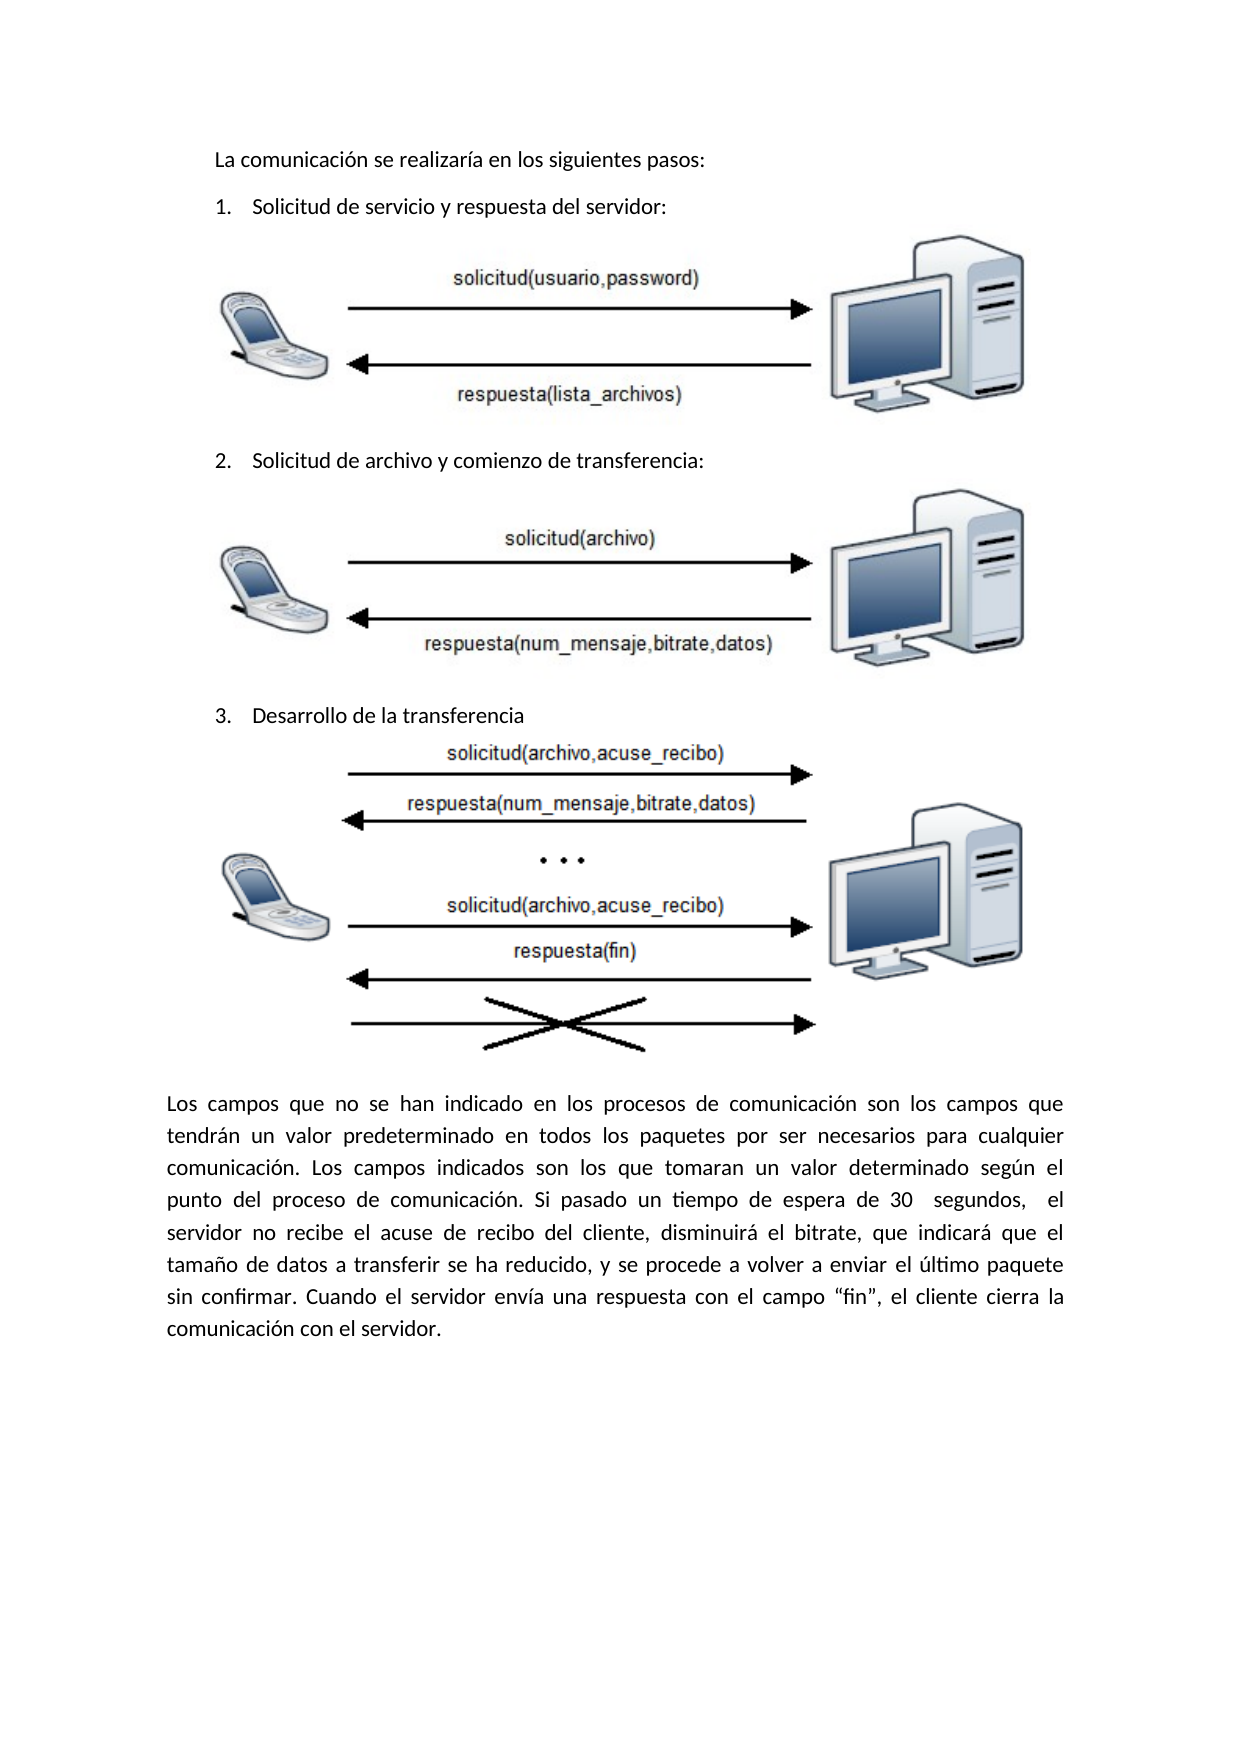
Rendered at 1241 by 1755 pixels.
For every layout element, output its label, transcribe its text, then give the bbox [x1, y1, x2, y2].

text Los campos que no se han indicado en los procesos de comunicación son los campos que tendrán un valor predeterminado en todos los paquetes por ser necesarios para cualquier comunicación. Los campos indicados son los que tomaran un valor determinado según el punto del proceso de comunicación. Si pasado un tiempo de espera de 30 segundos, el servidor no recibe el acuse de recibo del cliente, disminuirá el bitrate, que indicará que el tamaño de datos a transferir se ha reducido, y se procede a volver a enviar el último paquete sin confirmar. Cuando el servidor envía una respuesta con el campo “fin”, el cliente cierra la comunicación con el servidor. [167, 1089, 1064, 1342]
text La comunicación se realizaría en los siguientes pasos: [214, 145, 1076, 173]
list Solicitud de archivo y comienzo de transferencia: [214, 446, 1076, 474]
list Solicitud de servicio y respuesta del servidor: [214, 192, 1076, 220]
list Desarrollo de la transferencia [214, 701, 1076, 729]
